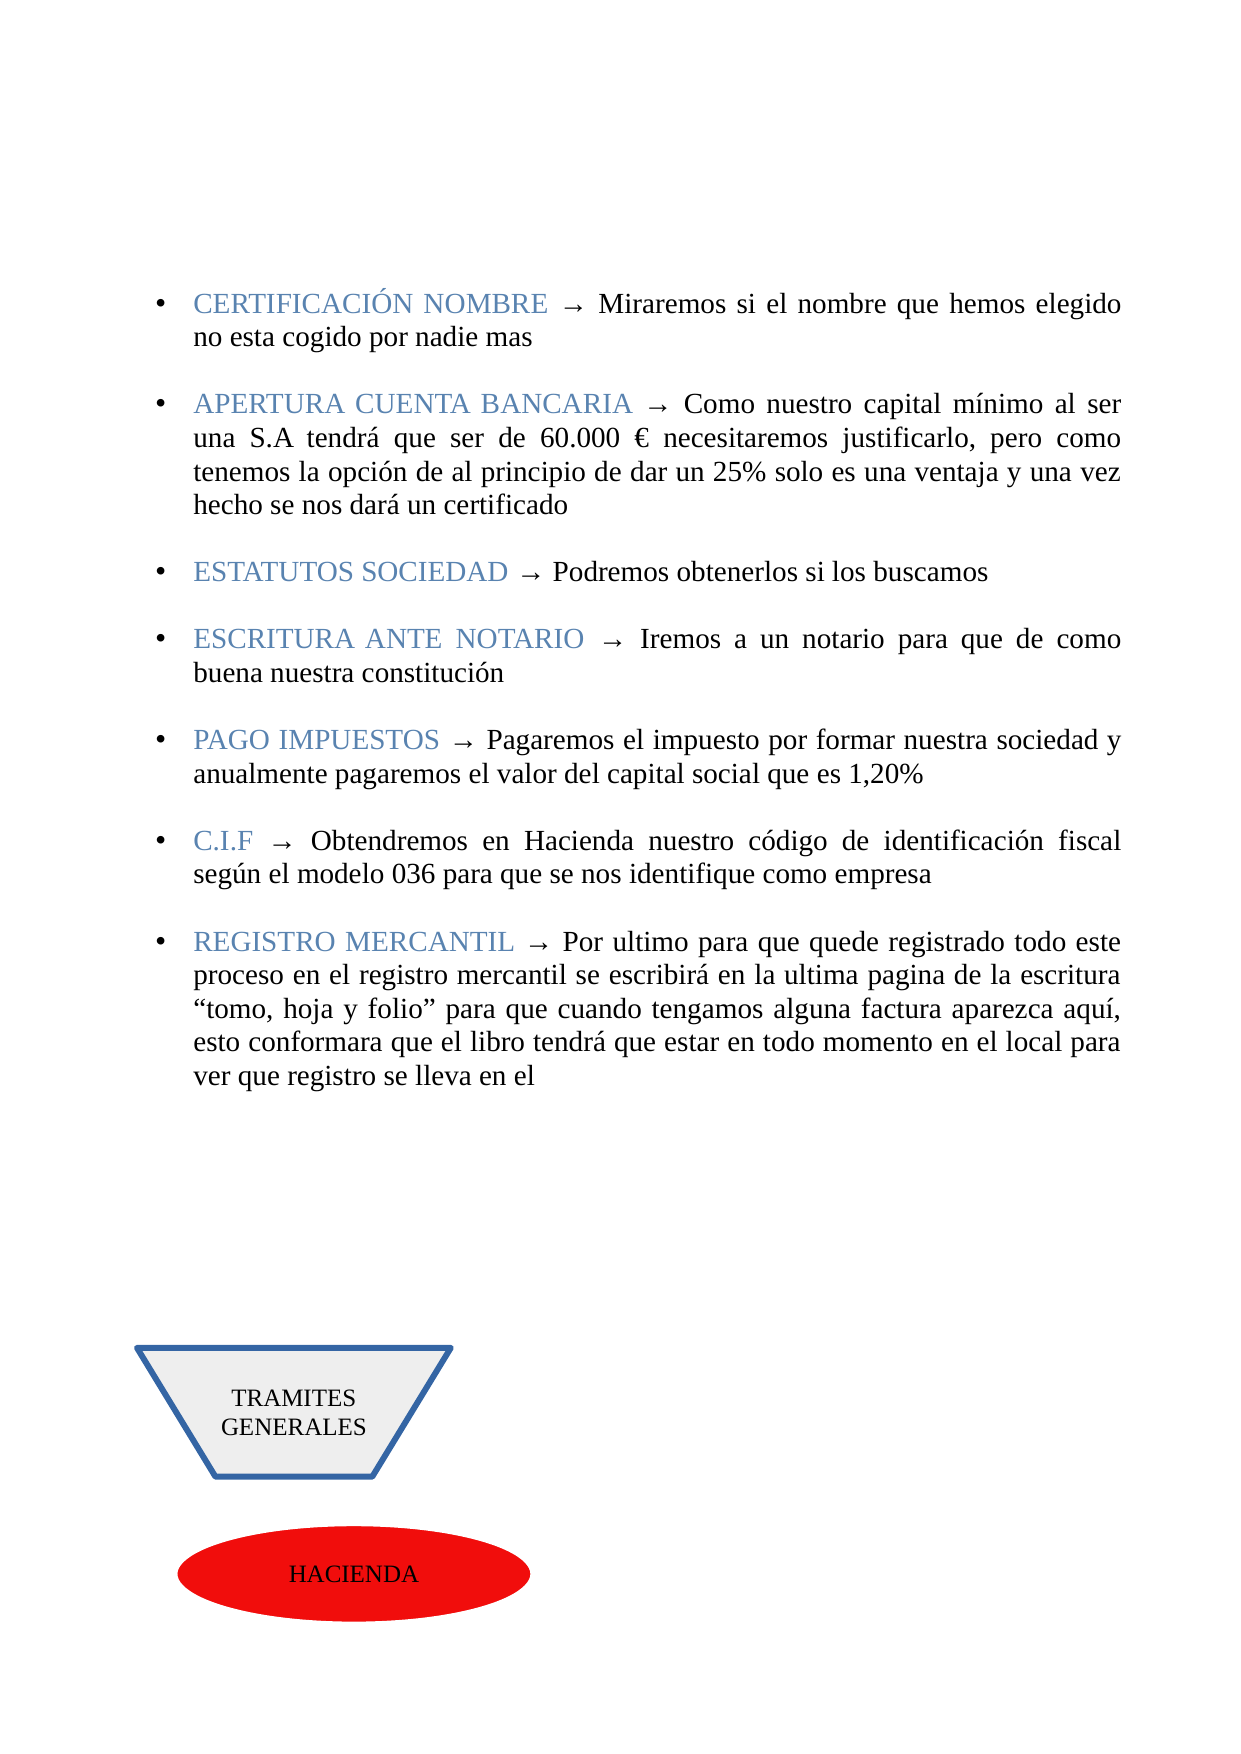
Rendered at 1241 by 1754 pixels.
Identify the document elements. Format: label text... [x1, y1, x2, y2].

list PAGO IMPUESTOS → Pagaremos el impuesto por formar nuestra sociedad y anualmente pagaremos el valor del capital social que es 1,20% [156, 722, 1122, 789]
list APERTURA CUENTA BANCARIA → Como nuestro capital mínimo al ser una S.A tendrá que ser de 60.000 € necesitaremos justificarlo, pero como tenemos la opción de al principio de dar un 25% solo es una ventaja y una vez hecho se nos dará un certificado [156, 387, 1122, 521]
list REGISTRO MERCANTIL → Por ultimo para que quede registrado todo este proceso en el registro mercantil se escribirá en la ultima pagina de la escritura “tomo, hoja y folio” para que cuando tengamos alguna factura aparezca aquí, esto conformara que el libro tendrá que estar en todo momento en el local para ver que registro se lleva en el [156, 924, 1122, 1092]
list C.I.F → Obtendremos en Hacienda nuestro código de identificación fiscal según el modelo 036 para que se nos identifique como empresa [156, 823, 1122, 890]
list CERTIFICACIÓN NOMBRE → Miraremos si el nombre que hemos elegido no esta cogido por nadie mas [156, 286, 1122, 353]
list ESCRITURA ANTE NOTARIO → Iremos a un notario para que de como buena nuestra constitución [156, 622, 1122, 689]
list ESTATUTOS SOCIEDAD → Podremos obtenerlos si los buscamos [156, 554, 1122, 588]
